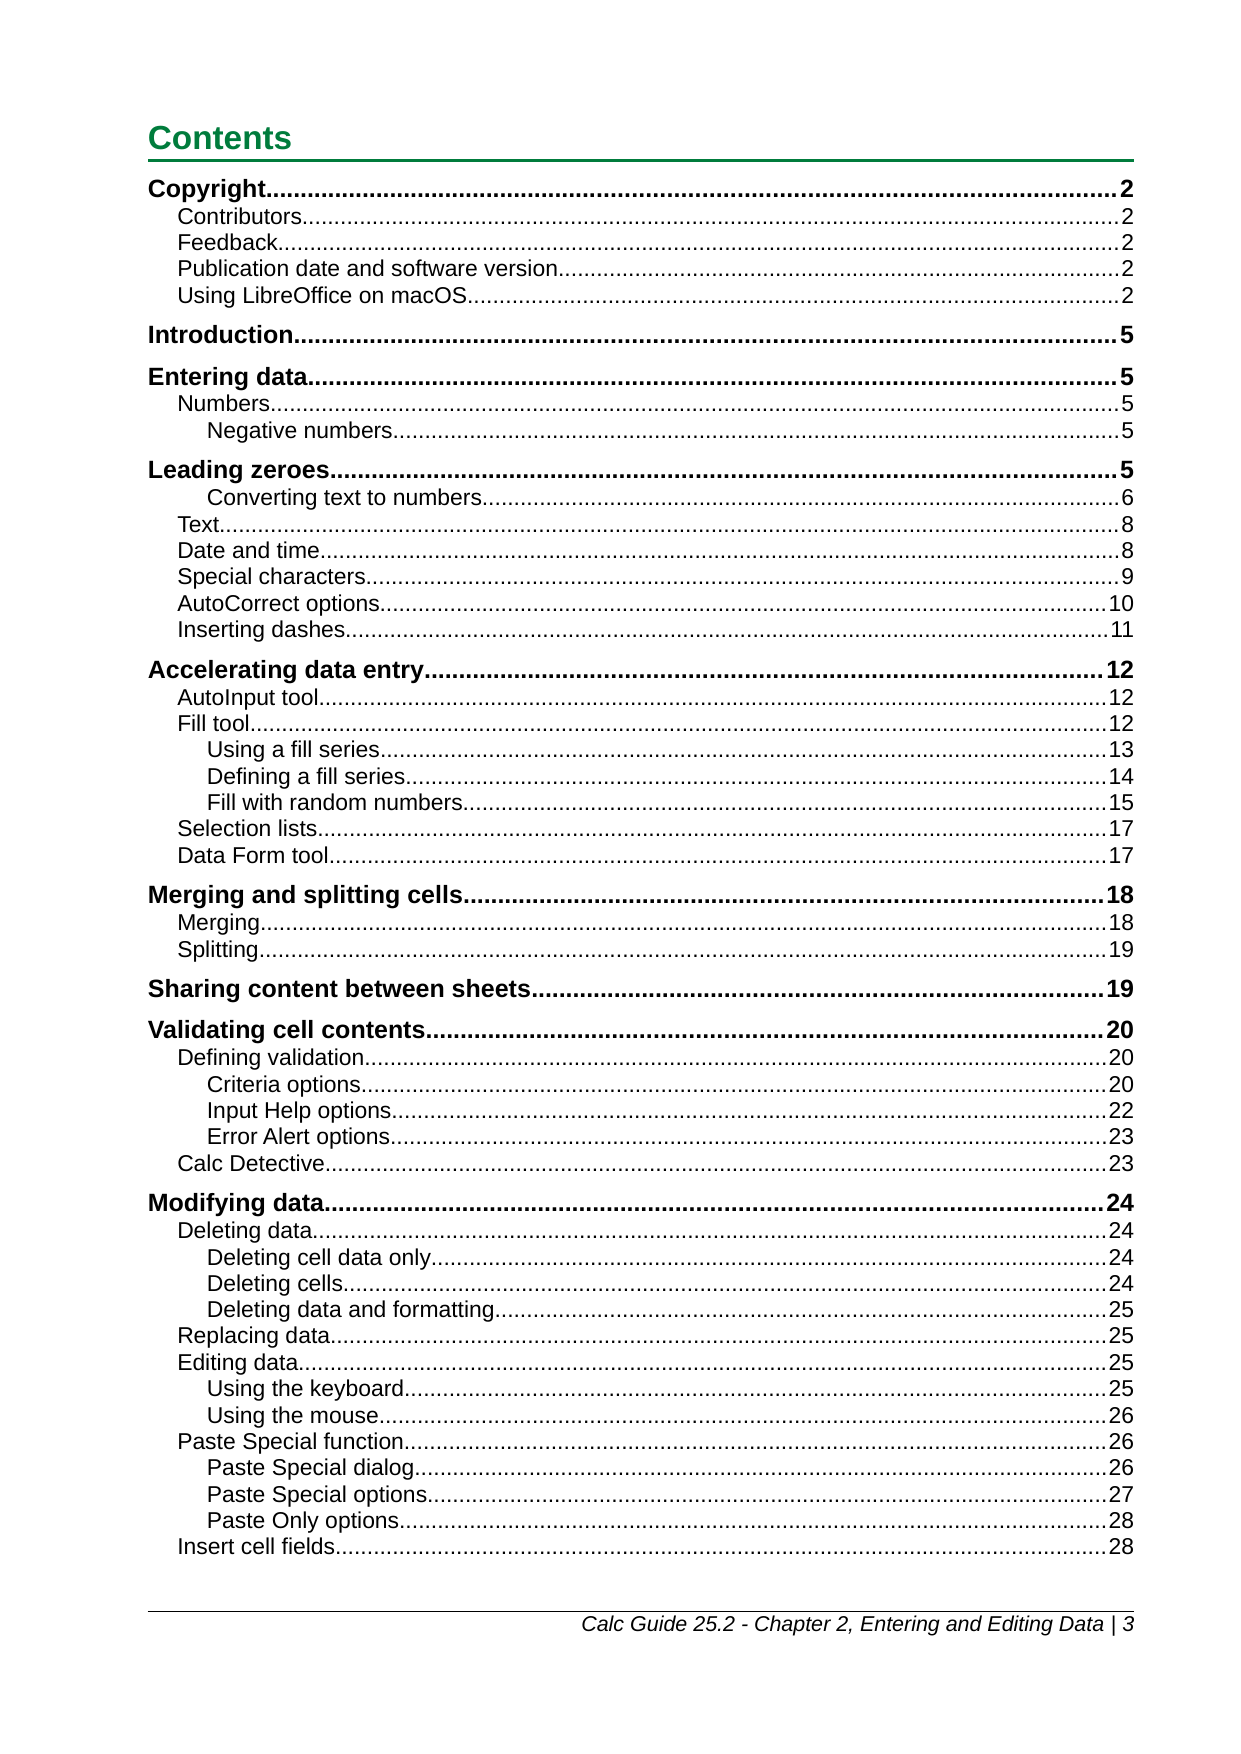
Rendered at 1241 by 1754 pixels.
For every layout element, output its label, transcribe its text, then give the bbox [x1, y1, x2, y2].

text Using LibreOffice on macOS 2 [177, 282, 1134, 308]
text Calc Detective 23 [177, 1149, 1134, 1176]
text Editing data 25 [177, 1349, 1134, 1375]
text Data Form tool 17 [177, 842, 1134, 868]
text Splitting 19 [177, 936, 1134, 962]
text Paste Special dialog 26 [207, 1454, 1134, 1481]
text Special characters 9 [177, 563, 1134, 590]
text Text 8 [177, 511, 1134, 537]
subtitle Contents [148, 118, 1134, 159]
text Entering data 5 [148, 362, 1134, 390]
text Fill with random numbers 15 [207, 789, 1134, 815]
text Defining validation 20 [177, 1044, 1134, 1071]
text Sharing content between sheets 19 [148, 974, 1134, 1003]
text Deleting data and formatting 25 [207, 1296, 1134, 1322]
text Copyright 2 [148, 174, 1134, 203]
text Deleting cell data only 24 [207, 1243, 1134, 1270]
text Merging and splitting cells 18 [148, 880, 1134, 909]
text Using the mouse 26 [207, 1402, 1134, 1428]
text Paste Only options 28 [207, 1507, 1134, 1533]
text Fill tool 12 [177, 710, 1134, 736]
text Contributors 2 [177, 203, 1134, 229]
text Numbers 5 [177, 390, 1134, 417]
text Defining a fill series 14 [207, 763, 1134, 789]
text Date and time 8 [177, 537, 1134, 563]
text Replacing data 25 [177, 1322, 1134, 1349]
text Negative numbers 5 [207, 417, 1134, 443]
text Paste Special function 26 [177, 1428, 1134, 1454]
text Introduction 5 [148, 321, 1134, 349]
text Input Help options 22 [207, 1097, 1134, 1123]
text Validating cell contents 20 [148, 1015, 1134, 1044]
text Accelerating data entry 12 [148, 655, 1134, 683]
text AutoCorrect options 10 [177, 590, 1134, 616]
text Inserting dashes 11 [177, 616, 1134, 642]
text Leading zeroes 5 [148, 456, 1134, 484]
text Using a fill series 13 [207, 736, 1134, 763]
text Modifying data 24 [148, 1188, 1134, 1217]
text Deleting cells 24 [207, 1270, 1134, 1296]
text Deleting data 24 [177, 1217, 1134, 1243]
text Criteria options 20 [207, 1071, 1134, 1097]
text Selection lists 17 [177, 815, 1134, 842]
text AutoInput tool 12 [177, 683, 1134, 710]
text Converting text to numbers 6 [207, 484, 1134, 511]
text Insert cell fields 28 [177, 1533, 1134, 1560]
text Publication date and software version 2 [177, 255, 1134, 282]
text Using the keyboard 25 [207, 1375, 1134, 1402]
text Paste Special options 27 [207, 1481, 1134, 1507]
text Error Alert options 23 [207, 1123, 1134, 1149]
text Feedback 2 [177, 229, 1134, 255]
text Merging 18 [177, 909, 1134, 936]
